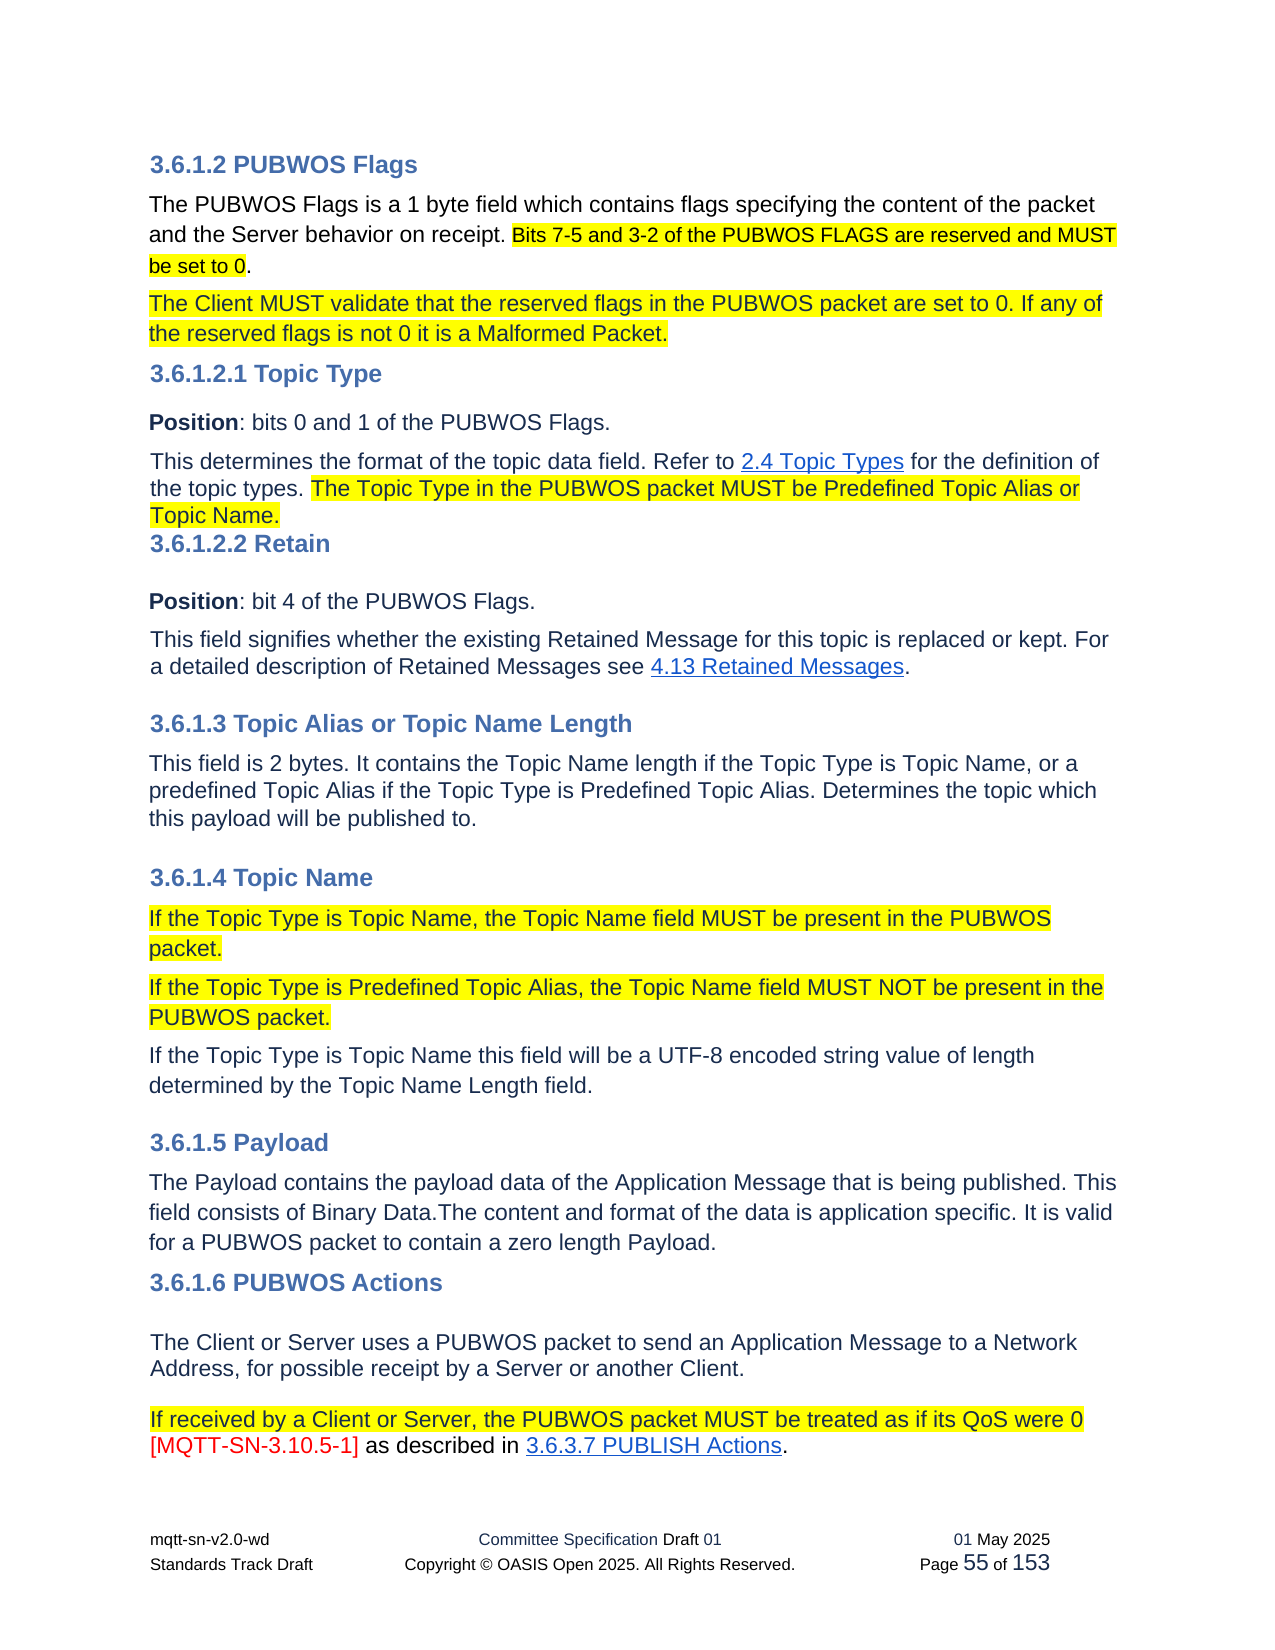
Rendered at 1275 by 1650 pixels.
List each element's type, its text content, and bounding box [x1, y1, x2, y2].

text The PUBWOS Flags is a 1 byte field which contains flags specifying the content of the packet and the Server behavior on receipt. Bits 7-5 and 3-2 of the PUBWOS FLAGS are reserved and MUST be set to 0. [148, 191, 1124, 278]
subtitle 3.6.1.4 Topic Name [150, 863, 1124, 892]
text If the Topic Type is Predefined Topic Alias, the Topic Name field MUST NOT be present in the PUBWOS packet. [148, 973, 1124, 1030]
text This field signifies whether the existing Retained Message for this topic is replaced or kept. For a detailed description of Retained Messages see 4.13 Retained Messages. [150, 626, 1124, 679]
subtitle 3.6.1.5 Payload [150, 1128, 1124, 1156]
subtitle 3.6.1.2.2 Retain [150, 529, 1124, 558]
subtitle 3.6.1.6 PUBWOS Actions [149, 1268, 1124, 1297]
text If the Topic Type is Topic Name, the Topic Name field MUST be present in the PUBWOS packet. [148, 905, 1124, 961]
text The Client or Server uses a PUBWOS packet to send an Application Message to a Network Address, for possible receipt by a Server or another Client. [150, 1328, 1125, 1381]
subtitle 3.6.1.2 PUBWOS Flags [150, 150, 1124, 179]
text This field is 2 bytes. It contains the Topic Name length if the Topic Type is Topic Name, or a predefined Topic Alias if the Topic Type is Predefined Topic Alias. Determines the topic which this payload will be published to. [148, 750, 1124, 831]
text The Payload contains the payload data of the Application Message that is being published. This field consists of Binary Data.The content and format of the data is application specific. It is valid for a PUBWOS packet to contain a zero length Payload. [148, 1169, 1124, 1256]
text Position: bits 0 and 1 of the PUBWOS Flags. [148, 409, 1124, 436]
subtitle 3.6.1.3 Topic Alias or Topic Name Length [150, 709, 1124, 738]
text If received by a Client or Server, the PUBWOS packet MUST be treated as if its QoS were 0 [MQTT-SN-3.10.5-1] as described in 3.6.3.7 PUBLISH Actions. [150, 1406, 1125, 1459]
text This determines the format of the topic data field. Refer to 2.4 Topic Types for the definition of the topic types. The Topic Type in the PUBWOS packet MUST be Predefined Topic Alias or Topic Name. [150, 448, 1124, 528]
text If the Topic Type is Topic Name this field will be a UTF-8 encoded string value of length determined by the Topic Name Length field. [148, 1042, 1124, 1099]
text Position: bit 4 of the PUBWOS Flags. [148, 588, 1124, 614]
subtitle 3.6.1.2.1 Topic Type [150, 359, 1124, 388]
text The Client MUST validate that the reserved flags in the PUBWOS packet are set to 0. If any of the reserved flags is not 0 it is a Malformed Packet. [148, 290, 1124, 347]
